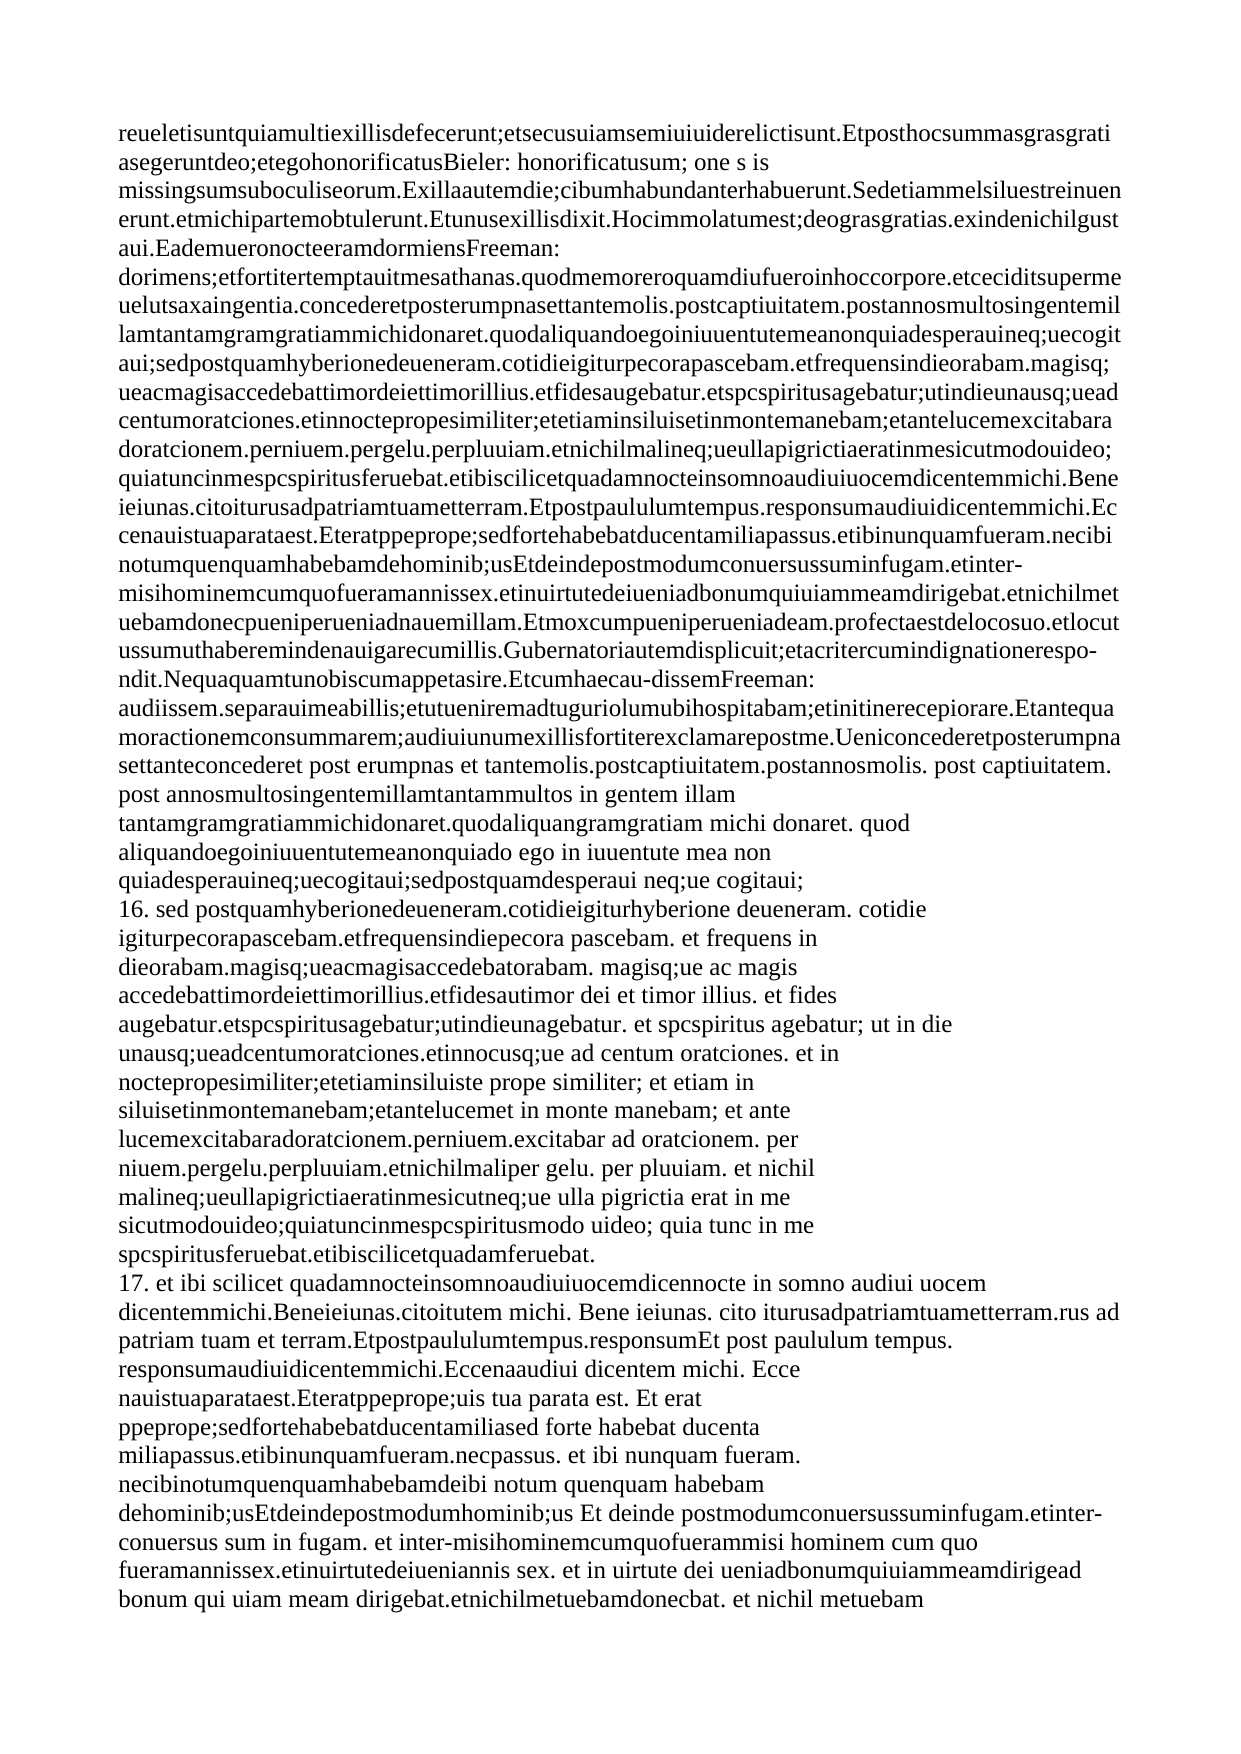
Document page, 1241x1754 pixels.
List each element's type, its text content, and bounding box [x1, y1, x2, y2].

text 16. sed postquamhyberionedeueneram.cotidieigiturhyberione deueneram. cotidie igiturpecorapascebam.etfrequensindiepecora pascebam. et frequens in dieorabam.magisq;ueacmagisaccedebatorabam. magisq;ue ac magis accedebattimordeiettimorillius.etfidesautimor dei et timor illius. et fides augebatur.etspcspiritusagebatur;utindieunagebatur. et spcspiritus agebatur; ut in die unausq;ueadcentumoratciones.etinnocusq;ue ad centum oratciones. et in noctepropesimiliter;etetiaminsiluiste prope similiter; et etiam in siluisetinmontemanebam;etantelucemet in monte manebam; et ante lucemexcitabaradoratcionem.perniuem.excitabar ad oratcionem. per niuem.pergelu.perpluuiam.etnichilmaliper gelu. per pluuiam. et nichil malineq;ueullapigrictiaeratinmesicutneq;ue ulla pigrictia erat in me sicutmodouideo;quiatuncinmespcspiritusmodo uideo; quia tunc in me spcspiritusferuebat.etibiscilicetquadamferuebat. [118, 894, 1122, 1268]
text 17. et ibi scilicet quadamnocteinsomnoaudiuiuocemdicennocte in somno audiui uocem dicentemmichi.Beneieiunas.citoitutem michi. Bene ieiunas. cito iturusadpatriamtuametterram.rus ad patriam tuam et terram.Etpostpaululumtempus.responsumEt post paululum tempus. responsumaudiuidicentemmichi.Eccenaaudiui dicentem michi. Ecce nauistuaparataest.Eteratppeprope;uis tua parata est. Et erat ppeprope;sedfortehabebatducentamiliased forte habebat ducenta miliapassus.etibinunquamfueram.necpassus. et ibi nunquam fueram. necibinotumquenquamhabebamdeibi notum quenquam habebam dehominib;usEtdeindepostmodumhominib;us Et deinde postmodumconuersussuminfugam.etinter-conuersus sum in fugam. et inter-misihominemcumquofuerammisi hominem cum quo fueramannissex.etinuirtutedeiueniannis sex. et in uirtute dei ueniadbonumquiuiammeamdirigead bonum qui uiam meam dirigebat.etnichilmetuebamdonecbat. et nichil metuebam [118, 1268, 1122, 1613]
text reueletisuntquiamultiexillisdefecerunt;etsecusuiamsemiuiuiderelictisunt.Etposthocsummasgrasgratiasegeruntdeo;etegohonorificatusBieler: honorificatusum; one s is missingsumsuboculiseorum.Exillaautemdie;cibumhabundanterhabuerunt.Sedetiammelsiluestreinuenerunt.etmichipartemobtulerunt.Etunusexillisdixit.Hocimmolatumest;deograsgratias.exindenichilgustaui.EademueronocteeramdormiensFreeman: dorimens;etfortitertemptauitmesathanas.quodmemoreroquamdiufueroinhoccorpore.etceciditsupermeuelutsaxaingentia.concederetposterumpnasettantemolis.postcaptiuitatem.postannosmultosingentemillamtantamgramgratiammichidonaret.quodaliquandoegoiniuuentutemeanonquiadesperauineq;uecogitaui;sedpostquamhyberionedeueneram.cotidieigiturpecorapascebam.etfrequensindieorabam.magisq;ueacmagisaccedebattimordeiettimorillius.etfidesaugebatur.etspcspiritusagebatur;utindieunausq;ueadcentumoratciones.etinnoctepropesimiliter;etetiaminsiluisetinmontemanebam;etantelucemexcitabaradoratcionem.perniuem.pergelu.perpluuiam.etnichilmalineq;ueullapigrictiaeratinmesicutmodouideo;quiatuncinmespcspiritusferuebat.etibiscilicetquadamnocteinsomnoaudiuiuocemdicentemmichi.Beneieiunas.citoiturusadpatriamtuametterram.Etpostpaululumtempus.responsumaudiuidicentemmichi.Eccenauistuaparataest.Eteratppeprope;sedfortehabebatducentamiliapassus.etibinunquamfueram.necibinotumquenquamhabebamdehominib;usEtdeindepostmodumconuersussuminfugam.etinter-misihominemcumquofueramannissex.etinuirtutedeiueniadbonumquiuiammeamdirigebat.etnichilmetuebamdonecpueniperueniadnauemillam.Etmoxcumpueniperueniadeam.profectaestdelocosuo.etlocutussumuthaberemindenauigarecumillis.Gubernatoriautemdisplicuit;etacritercumindignationerespo-ndit.Nequaquamtunobiscumappetasire.Etcumhaecau-dissemFreeman: audiissem.separauimeabillis;etutueniremadtuguriolumubihospitabam;etinitinerecepiorare.Etantequamoractionemconsummarem;audiuiunumexillisfortiterexclamarepostme.Ueniconcederetposterumpnasettanteconcederet post erumpnas et tantemolis.postcaptiuitatem.postannosmolis. post captiuitatem. post annosmultosingentemillamtantammultos in gentem illam tantamgramgratiammichidonaret.quodaliquangramgratiam michi donaret. quod aliquandoegoiniuuentutemeanonquiado ego in iuuentute mea non quiadesperauineq;uecogitaui;sedpostquamdesperaui neq;ue cogitaui; [118, 118, 1122, 894]
